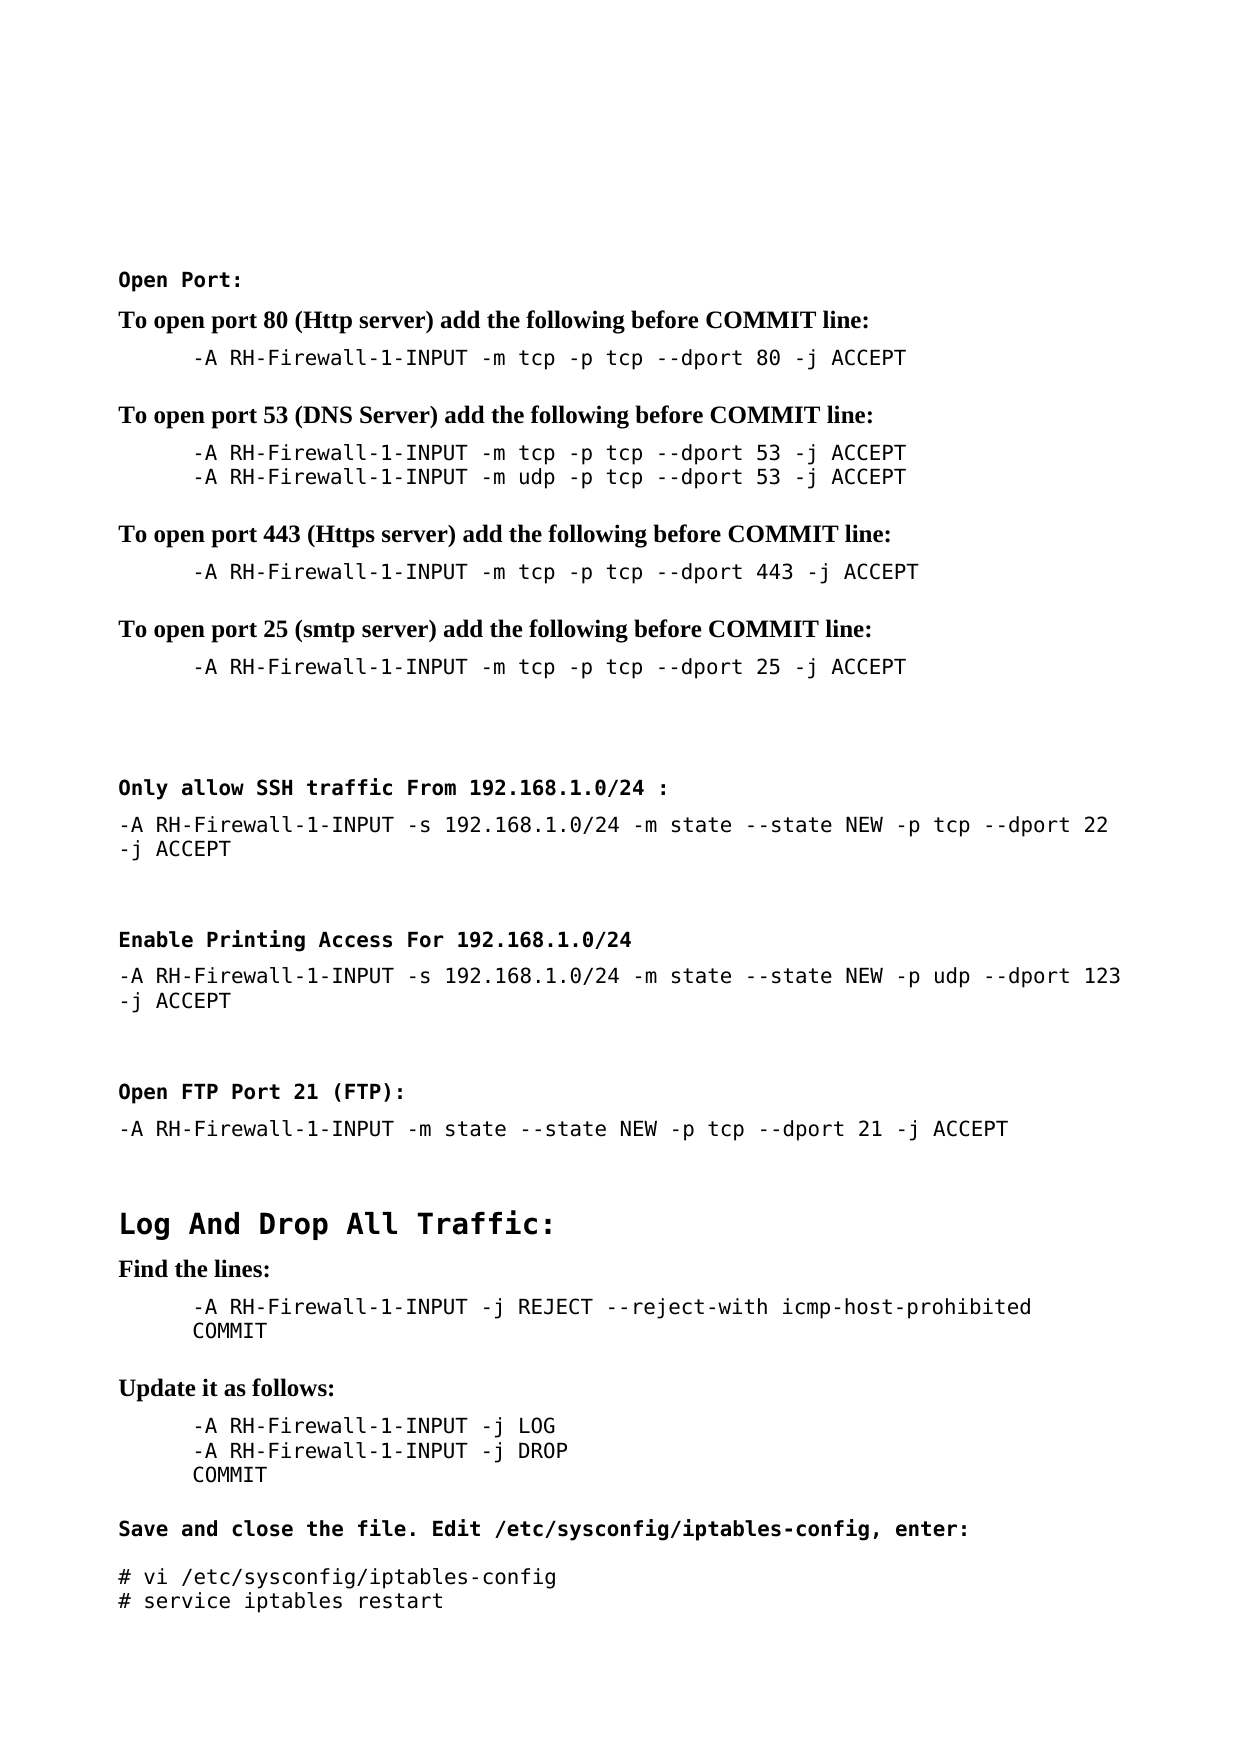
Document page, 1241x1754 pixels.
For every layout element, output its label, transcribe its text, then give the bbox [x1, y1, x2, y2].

subtitle Open FTP Port 21 (FTP): [118, 1080, 1122, 1104]
text -A RH-Firewall-1-INPUT -s 192.168.1.0/24 -m state --state NEW -p udp --dport 123 -j ACCEPT [118, 964, 1122, 1013]
text -A RH-Firewall-1-INPUT -m tcp -p tcp --dport 80 -j ACCEPT [118, 346, 1122, 370]
text COMMIT [118, 1319, 1122, 1344]
text -A RH-Firewall-1-INPUT -m tcp -p tcp --dport 443 -j ACCEPT [118, 560, 1122, 585]
text Save and close the file. Edit /etc/sysconfig/iptables-config, enter: [118, 1517, 1122, 1541]
subtitle Enable Printing Access For 192.168.1.0/24 [118, 928, 1122, 952]
subtitle Open Port: [118, 268, 1122, 292]
text Find the lines: [118, 1254, 1122, 1283]
text -A RH-Firewall-1-INPUT -j DROP [118, 1439, 1122, 1463]
text COMMIT [118, 1463, 1122, 1487]
text -A RH-Firewall-1-INPUT -j REJECT --reject-with icmp-host-prohibited [118, 1295, 1122, 1319]
text -A RH-Firewall-1-INPUT -s 192.168.1.0/24 -m state --state NEW -p tcp --dport 22 -j ACCEPT [118, 813, 1122, 861]
text -A RH-Firewall-1-INPUT -m udp -p tcp --dport 53 -j ACCEPT [118, 465, 1122, 490]
text To open port 443 (Https server) add the following before COMMIT line: [118, 519, 1122, 548]
text -A RH-Firewall-1-INPUT -m tcp -p tcp --dport 25 -j ACCEPT [118, 655, 1122, 680]
text Update it as follows: [118, 1373, 1122, 1402]
text To open port 25 (smtp server) add the following before COMMIT line: [118, 614, 1122, 643]
text -A RH-Firewall-1-INPUT -m state --state NEW -p tcp --dport 21 -j ACCEPT [118, 1117, 1122, 1141]
subtitle Only allow SSH traffic From 192.168.1.0/24 : [118, 776, 1122, 800]
text # vi /etc/sysconfig/iptables-config [118, 1565, 1122, 1589]
text To open port 53 (DNS Server) add the following before COMMIT line: [118, 400, 1122, 429]
text -A RH-Firewall-1-INPUT -m tcp -p tcp --dport 53 -j ACCEPT [118, 441, 1122, 465]
subtitle Log And Drop All Traffic: [118, 1207, 1122, 1241]
text To open port 80 (Http server) add the following before COMMIT line: [118, 305, 1122, 334]
text -A RH-Firewall-1-INPUT -j LOG [118, 1414, 1122, 1439]
text # service iptables restart [118, 1589, 1122, 1614]
